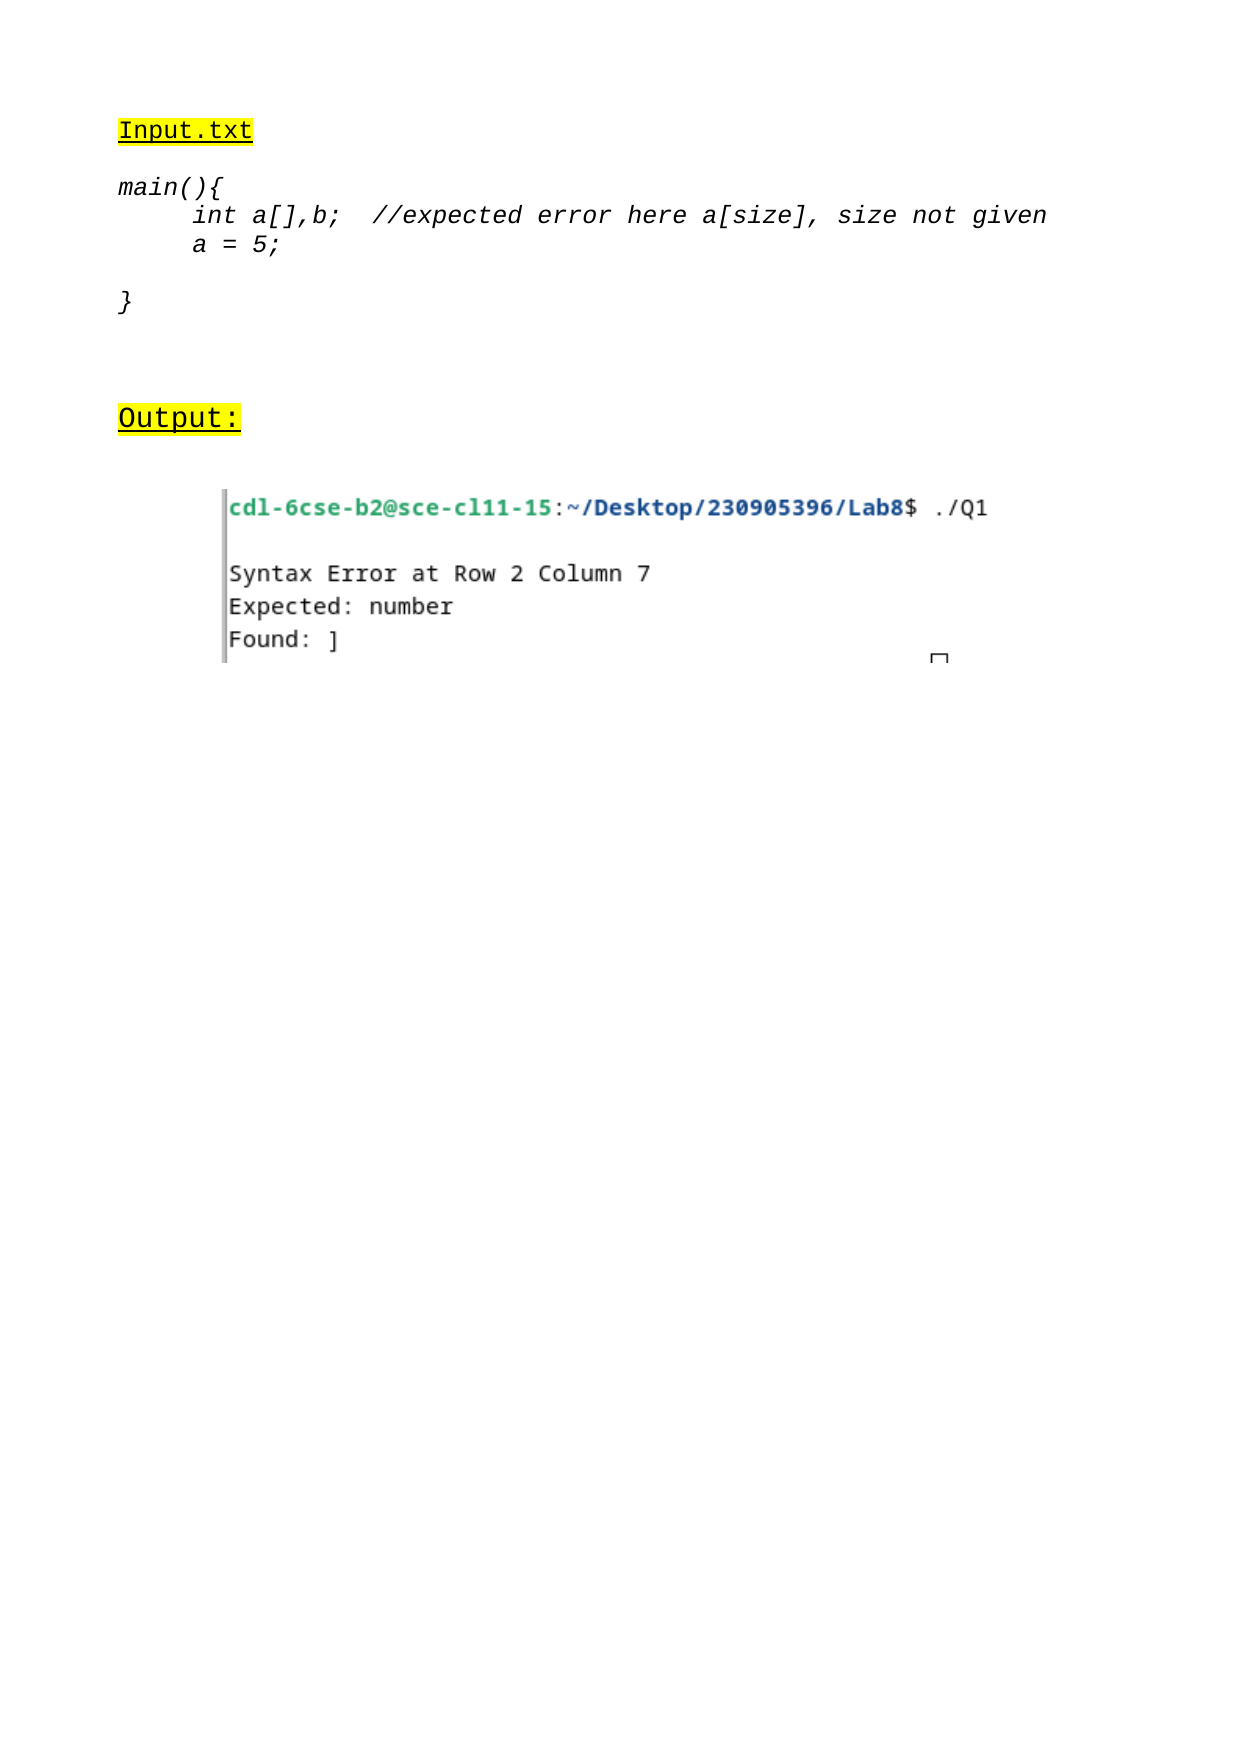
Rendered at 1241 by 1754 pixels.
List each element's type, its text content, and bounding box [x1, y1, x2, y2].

picture [221, 489, 1003, 663]
text Input.txt main(){ [118, 118, 1122, 203]
text Output: [118, 403, 1122, 436]
text } [118, 288, 1122, 345]
text int a[],b; //expected error here a[size], size not given [118, 203, 1122, 231]
text a = 5; [118, 231, 1122, 260]
